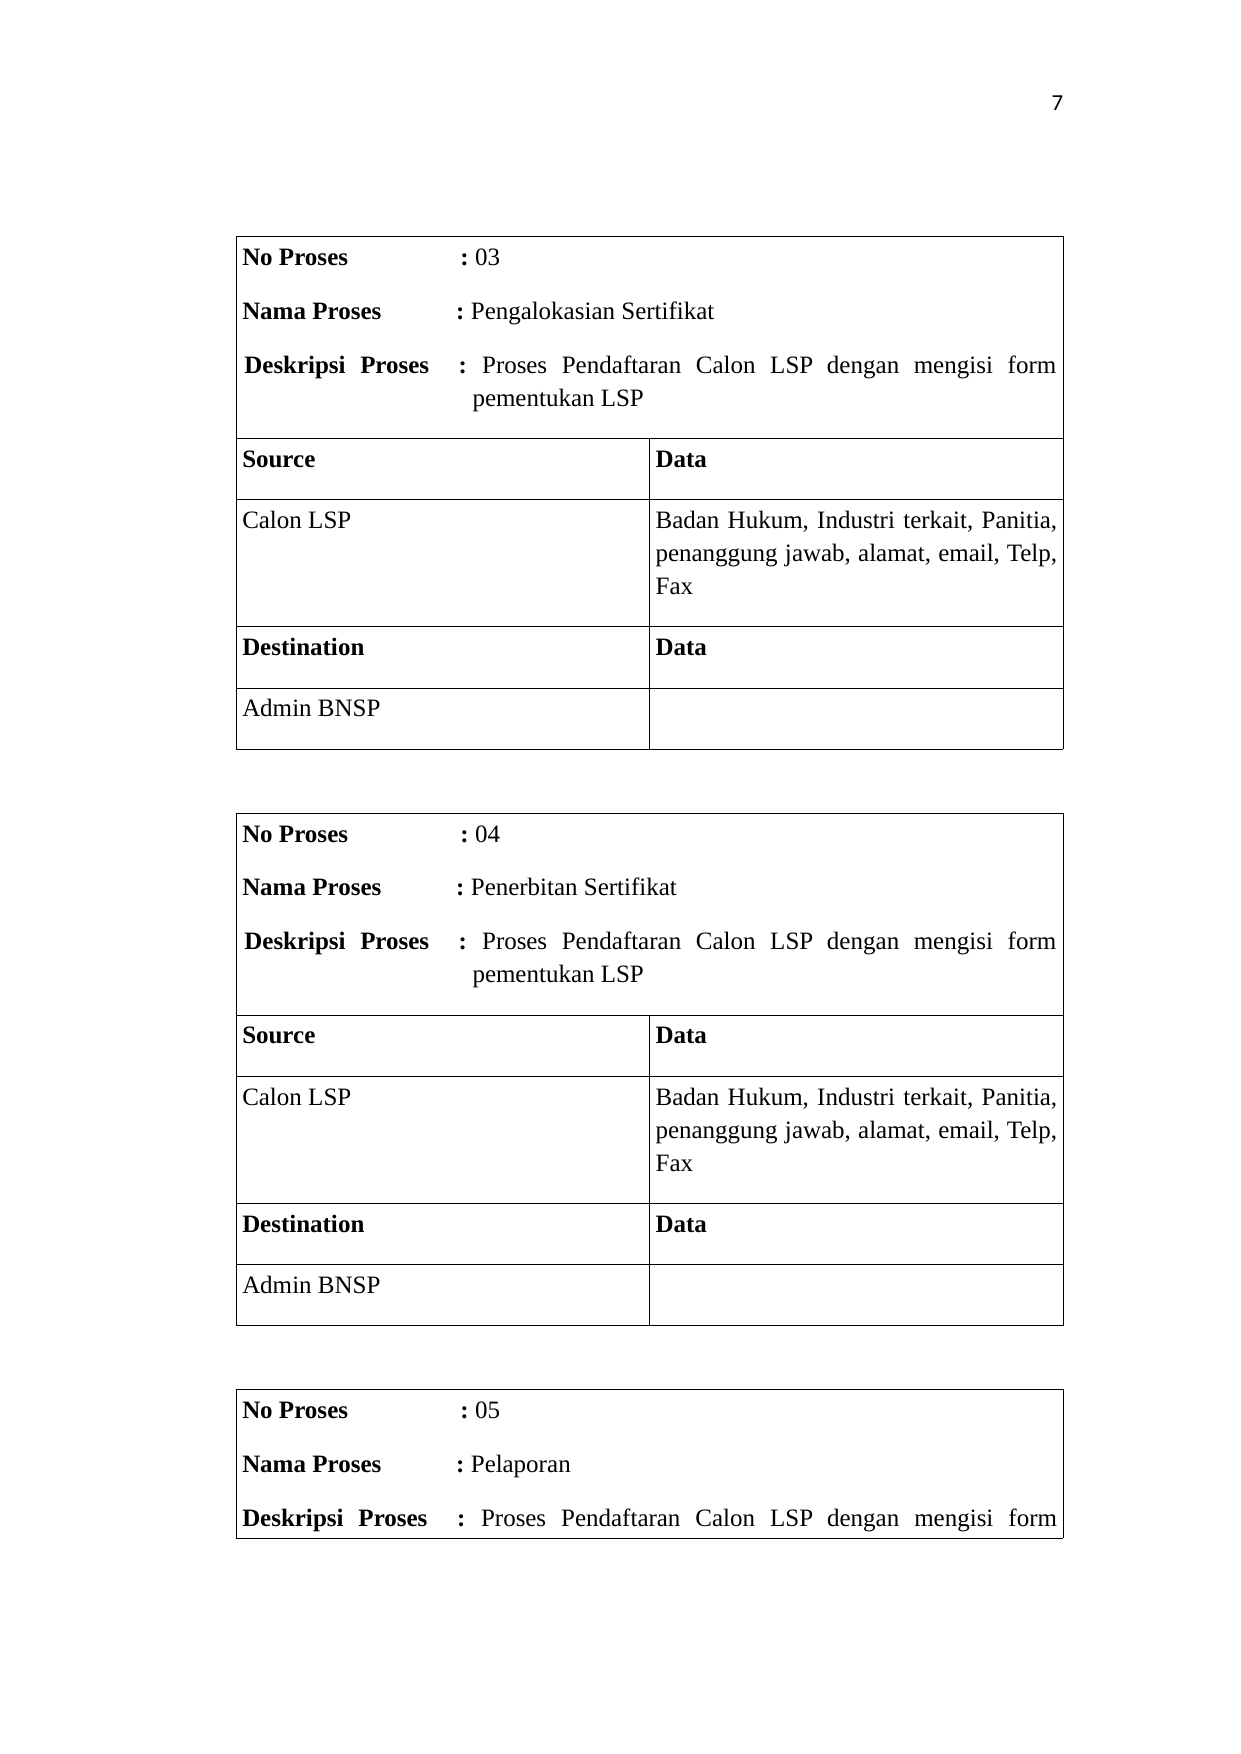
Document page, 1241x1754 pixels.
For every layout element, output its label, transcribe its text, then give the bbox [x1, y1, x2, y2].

table_cell Destination [237, 1204, 649, 1264]
table_header No Proses : 04 Nama Proses : Penerbitan Sertifikat Deskripsi Proses : Proses Pendaftaran Calon LSP dengan mengisi form pementukan LSP [237, 814, 1063, 1015]
table_header No Proses : 03 Nama Proses : Pengalokasian Sertifikat Deskripsi Proses : Proses Pendaftaran Calon LSP dengan mengisi form pementukan LSP [237, 237, 1063, 438]
table_cell Source [237, 439, 649, 499]
table_cell Source [237, 1016, 649, 1076]
table_cell Badan Hukum, Industri terkait, Panitia, penanggung jawab, alamat, email, Telp, Fax [650, 500, 1063, 626]
table_cell Calon LSP [237, 1077, 649, 1203]
table_cell Data [650, 1204, 1063, 1264]
table_cell Data [650, 627, 1063, 688]
table_cell Admin BNSP [237, 1265, 649, 1325]
table_header No Proses : 05 Nama Proses : Pelaporan Deskripsi Proses : Proses Pendaftaran Calon LSP dengan mengisi form [237, 1390, 1063, 1537]
table_cell Calon LSP [237, 500, 649, 626]
table_cell Admin BNSP [237, 689, 649, 749]
table_cell Data [650, 439, 1063, 499]
table_cell Destination [237, 627, 649, 688]
table_cell [650, 1265, 1063, 1325]
table_cell Badan Hukum, Industri terkait, Panitia, penanggung jawab, alamat, email, Telp, Fax [650, 1077, 1063, 1203]
table_cell Data [650, 1016, 1063, 1076]
table_cell [650, 689, 1063, 749]
